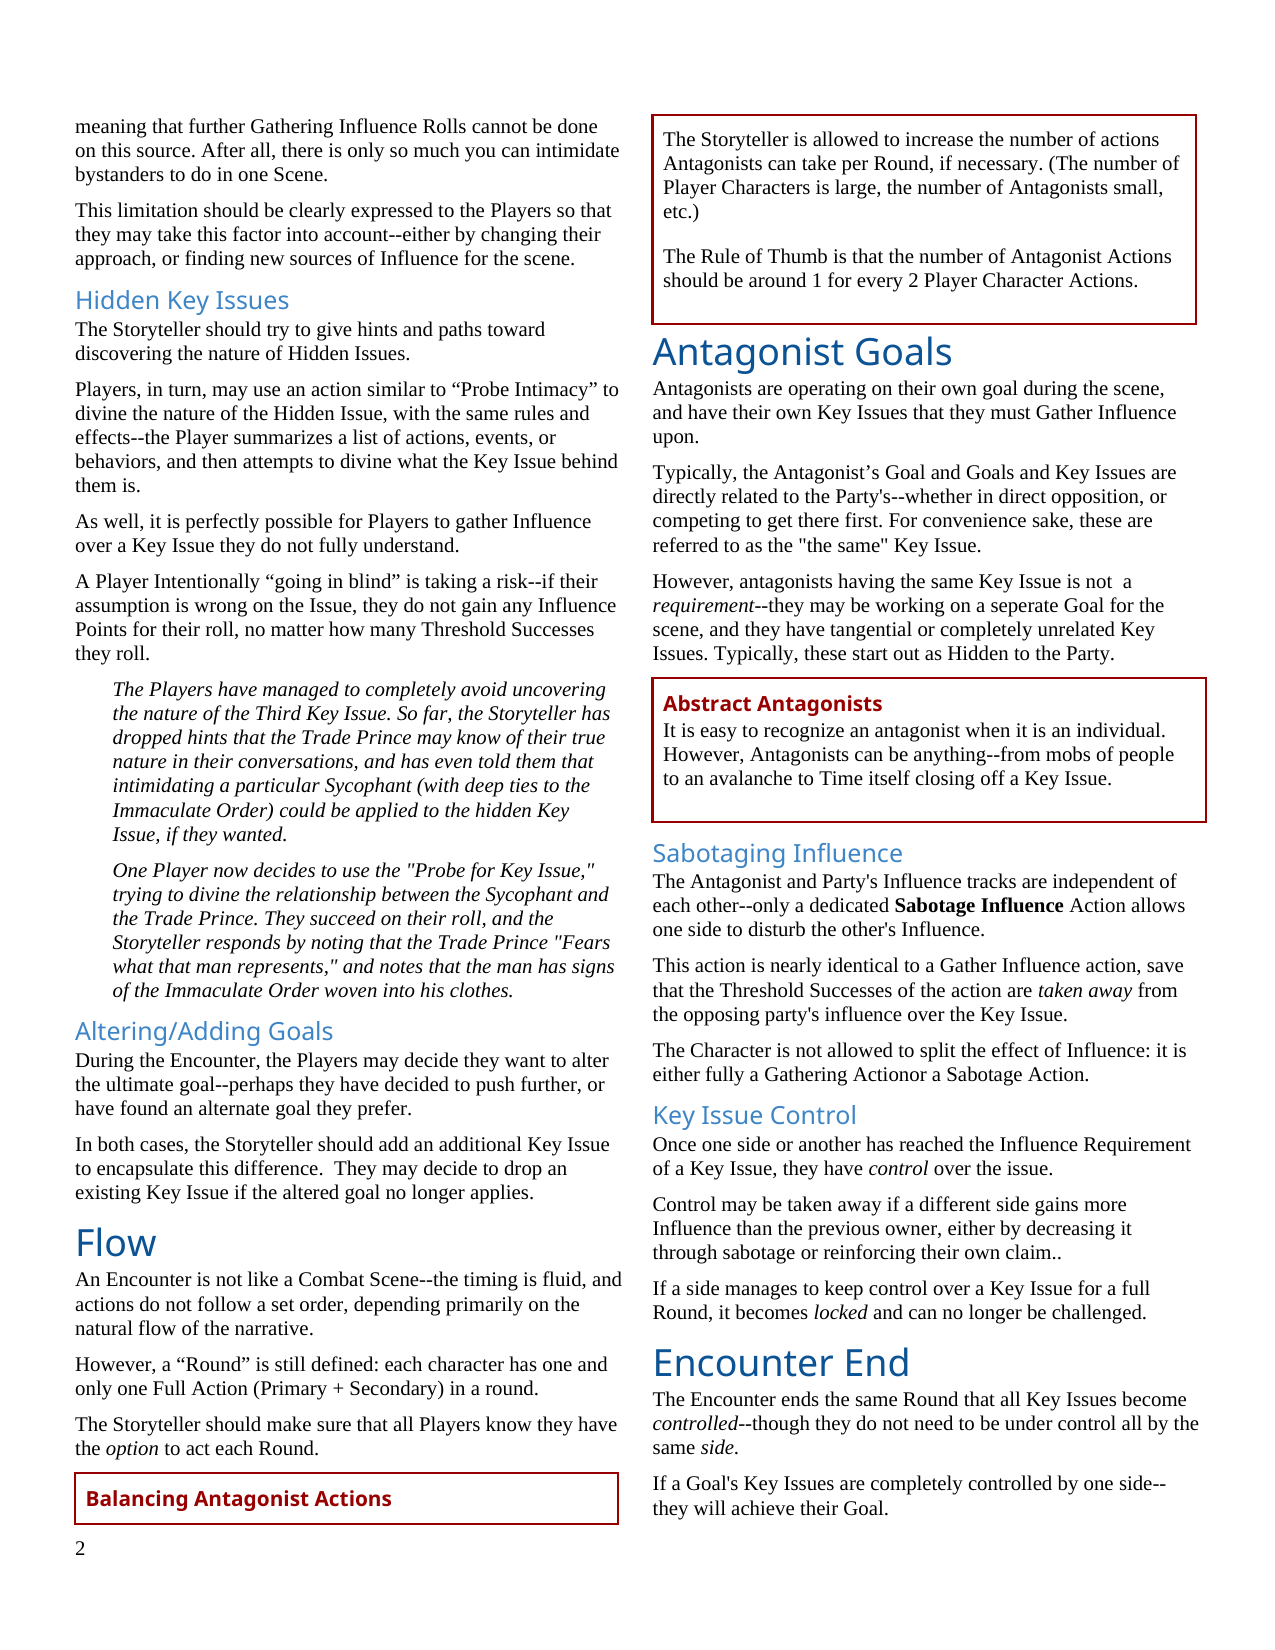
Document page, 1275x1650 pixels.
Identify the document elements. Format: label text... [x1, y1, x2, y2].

subtitle Sabotaging Influence [652, 835, 1200, 869]
text meaning that further Gathering Influence Rolls cannot be done on this source. After all, there is only so much you can intimidate bystanders to do in one Scene. [75, 114, 622, 186]
text The Storyteller should try to give hints and paths toward discovering the nature of Hidden Issues. [75, 316, 622, 364]
text If a side manages to keep control over a Key Issue for a full Round, it becomes locked and can no longer be challenged. [652, 1276, 1200, 1324]
subtitle Antagonist Goals [652, 325, 1200, 376]
table_header Balancing Antagonist Actions [76, 1474, 617, 1523]
text This action is nearly identical to a Gather Influence action, save that the Threshold Successes of the action are taken away from the opposing party's influence over the Key Issue. [652, 953, 1200, 1026]
subtitle Key Issue Control [652, 1098, 1200, 1132]
table_header The Storyteller is allowed to increase the number of actions Antagonists can take per Round, if necessary. (The number of Player Characters is large, the number of Antagonists small, etc.) The Rule of Thumb is that the number of Antagonist Actions should be around 1 for every 2 Player Character Actions. [654, 116, 1195, 323]
text Once one side or another has reached the Influence Requirement of a Key Issue, they have control over the issue. [652, 1132, 1200, 1180]
text In both cases, the Storyteller should add an additional Key Issue to encapsulate this difference. They may decide to drop an existing Key Issue if the altered goal no longer applies. [75, 1132, 622, 1204]
text The Storyteller should make sure that all Players know they have the option to act each Round. [75, 1412, 622, 1460]
text However, antagonists having the same Key Issue is not a requirement--they may be working on a seperate Goal for the scene, and they have tangential or completely unrelated Key Issues. Typically, these start out as Hidden to the Party. [652, 568, 1200, 665]
text However, a “Round” is still defined: each character has one and only one Full Action (Primary + Secondary) in a round. [75, 1352, 622, 1400]
text An Encounter is not like a Combat Scene--the timing is fluid, and actions do not follow a set order, depending primarily on the natural flow of the narrative. [75, 1267, 622, 1339]
text The Character is not allowed to split the effect of Influence: it is either fully a Gathering Actionor a Sabotage Action. [652, 1038, 1200, 1086]
subtitle Hidden Key Issues [75, 282, 622, 316]
text This limitation should be clearly expressed to the Players so that they may take this factor into account--either by changing their approach, or finding new sources of Influence for the scene. [75, 198, 622, 270]
text If a Goal's Key Issues are completely controlled by one side--they will achieve their Goal. [652, 1471, 1200, 1519]
text The Antagonist and Party's Influence tracks are independent of each other--only a dedicated Sabotage Influence Action allows one side to disturb the other's Influence. [652, 869, 1200, 941]
subtitle Flow [75, 1216, 622, 1267]
text Typically, the Antagonist’s Goal and Goals and Key Issues are directly related to the Party's--whether in direct opposition, or competing to get there first. For convenience sake, these are referred to as the "the same" Key Issue. [652, 460, 1200, 557]
subtitle Altering/Adding Goals [75, 1014, 622, 1048]
table_header Abstract Antagonists It is easy to recognize an antagonist when it is an individual. However, Antagonists can be anything--from mobs of people to an avalanche to Time itself closing off a Key Issue. [654, 679, 1205, 821]
text The Players have managed to completely avoid uncovering the nature of the Third Key Issue. So far, the Storyteller has dropped hints that the Trade Prince may know of their true nature in their conversations, and has even told them that intimidating a particular Sycophant (with deep ties to the Immaculate Order) could be applied to the hidden Key Issue, if they wanted. [112, 677, 622, 846]
text Players, in turn, may use an action similar to “Probe Intimacy” to divine the nature of the Hidden Issue, with the same rules and effects--the Player summarizes a list of actions, events, or behaviors, and then attempts to divine what the Key Issue behind them is. [75, 377, 622, 497]
text A Player Intentionally “going in blind” is taking a risk--if their assumption is wrong on the Issue, they do not gain any Influence Points for their roll, no matter how many Threshold Successes they roll. [75, 569, 622, 665]
text Antagonists are operating on their own goal during the scene, and have their own Key Issues that they must Gather Influence upon. [652, 376, 1200, 448]
text The Encounter ends the same Round that all Key Issues become controlled--though they do not need to be under control all by the same side. [652, 1387, 1200, 1459]
subtitle Encounter End [652, 1336, 1200, 1387]
text Control may be taken away if a different side gains more Influence than the previous owner, either by decreasing it through sabotage or reinforcing their own claim.. [652, 1192, 1200, 1264]
text During the Encounter, the Players may decide they want to alter the ultimate goal--perhaps they have decided to push further, or have found an alternate goal they prefer. [75, 1048, 622, 1120]
text One Player now decides to use the "Probe for Key Issue," trying to divine the relationship between the Sycophant and the Trade Prince. They succeed on their roll, and the Storyteller responds by noting that the Trade Prince "Fears what that man represents," and notes that the man has signs of the Immaculate Order woven into his clothes. [112, 858, 622, 1002]
text As well, it is perfectly possible for Players to gather Influence over a Key Issue they do not fully understand. [75, 509, 622, 557]
